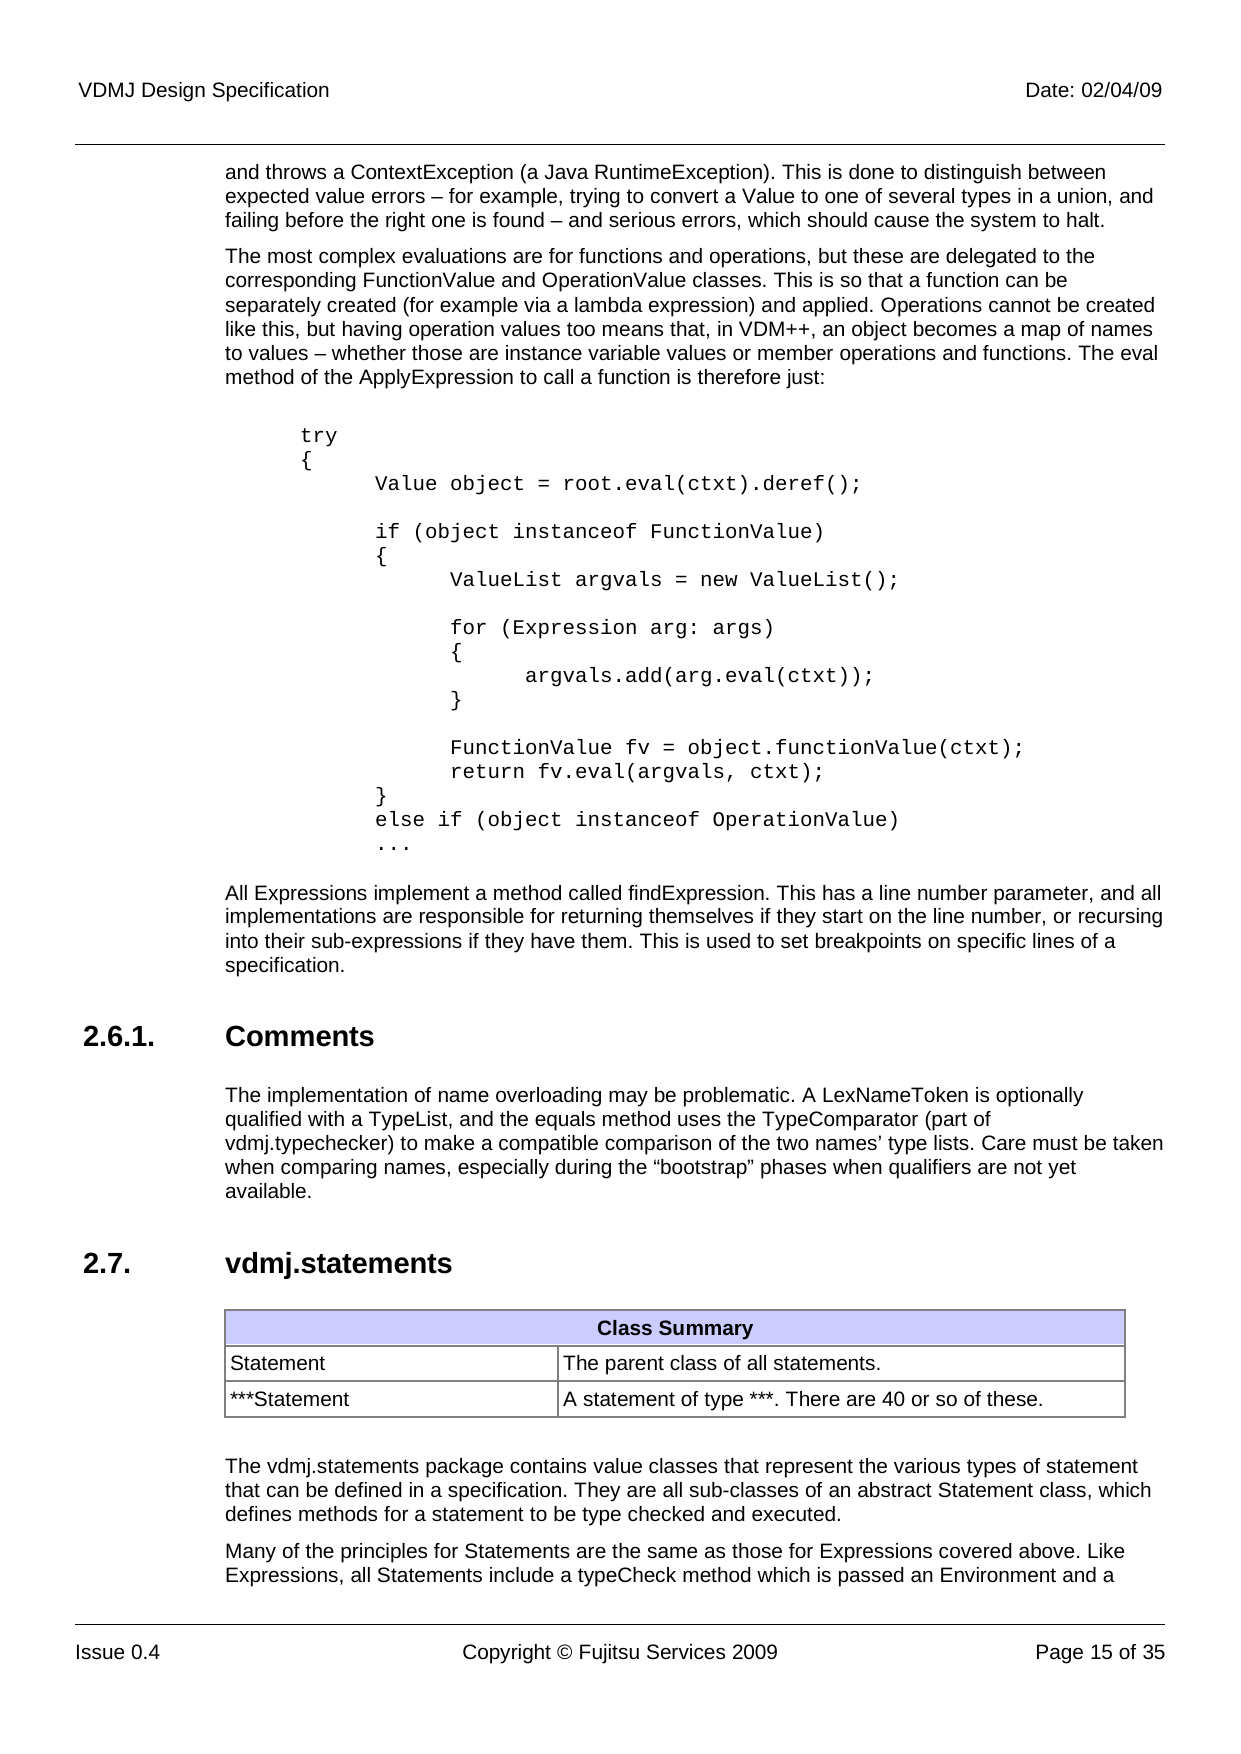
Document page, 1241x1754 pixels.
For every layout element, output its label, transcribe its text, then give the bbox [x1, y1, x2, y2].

text try [225, 425, 1165, 449]
text if (object instanceof FunctionValue) [225, 521, 1165, 545]
subtitle Comments [75, 1019, 1165, 1053]
text ... [225, 832, 1165, 856]
text ValueList argvals = new ValueList(); [225, 569, 1165, 593]
text { [225, 641, 1165, 665]
text return fv.eval(argvals, ctxt); [225, 761, 1165, 784]
table_header Class Summary [226, 1311, 1124, 1344]
text { [225, 449, 1165, 473]
table_cell The parent class of all statements. [559, 1347, 1124, 1380]
text The vdmj.statements package contains value classes that represent the various types of statement that can be defined in a specification. They are all sub-classes of an abstract Statement class, which defines methods for a statement to be type checked and executed. [225, 1454, 1165, 1526]
text Many of the principles for Statements are the same as those for Expressions covered above. Like Expressions, all Statements include a typeCheck method which is passed an Environment and a [225, 1539, 1165, 1587]
text Value object = root.eval(ctxt).deref(); [225, 473, 1165, 497]
text { [225, 545, 1165, 569]
table_cell ***Statement [226, 1382, 557, 1416]
text } [225, 689, 1165, 713]
table_cell Statement [226, 1347, 557, 1380]
text FunctionValue fv = object.functionValue(ctxt); [225, 737, 1165, 761]
text else if (object instanceof OperationValue) [225, 808, 1165, 832]
text } [225, 784, 1165, 808]
text The implementation of name overloading may be problematic. A LexNameToken is optionally qualified with a TypeList, and the equals method uses the TypeComparator (part of vdmj.typechecker) to make a compatible comparison of the two names’ type lists. Care must be taken when comparing names, especially during the “bootstrap” phases when qualifiers are not yet available. [225, 1083, 1165, 1203]
text argvals.add(arg.eval(ctxt)); [225, 665, 1165, 689]
text for (Expression arg: args) [225, 617, 1165, 641]
text All Expressions implement a method called findExpression. This has a line number parameter, and all implementations are responsible for returning themselves if they start on the line number, or recursing into their sub-expressions if they have them. This is used to set breakpoints on specific lines of a specification. [225, 880, 1165, 977]
text The most complex evaluations are for functions and operations, but these are delegated to the corresponding FunctionValue and OperationValue classes. This is so that a function can be separately created (for example via a lambda expression) and applied. Operations cannot be created like this, but having operation values too means that, in VDM++, an object becomes a map of names to values – whether those are instance variable values or member operations and functions. The eval method of the ApplyExpression to call a function is therefore just: [225, 244, 1165, 389]
text and throws a ContextException (a Java RuntimeException). This is done to distinguish between expected value errors – for example, trying to convert a Value to one of several types in a union, and failing before the right one is found – and serious errors, which should cause the system to halt. [225, 160, 1165, 232]
table_cell A statement of type ***. There are 40 or so of these. [559, 1382, 1124, 1416]
subtitle vdmj.statements [75, 1246, 1165, 1279]
